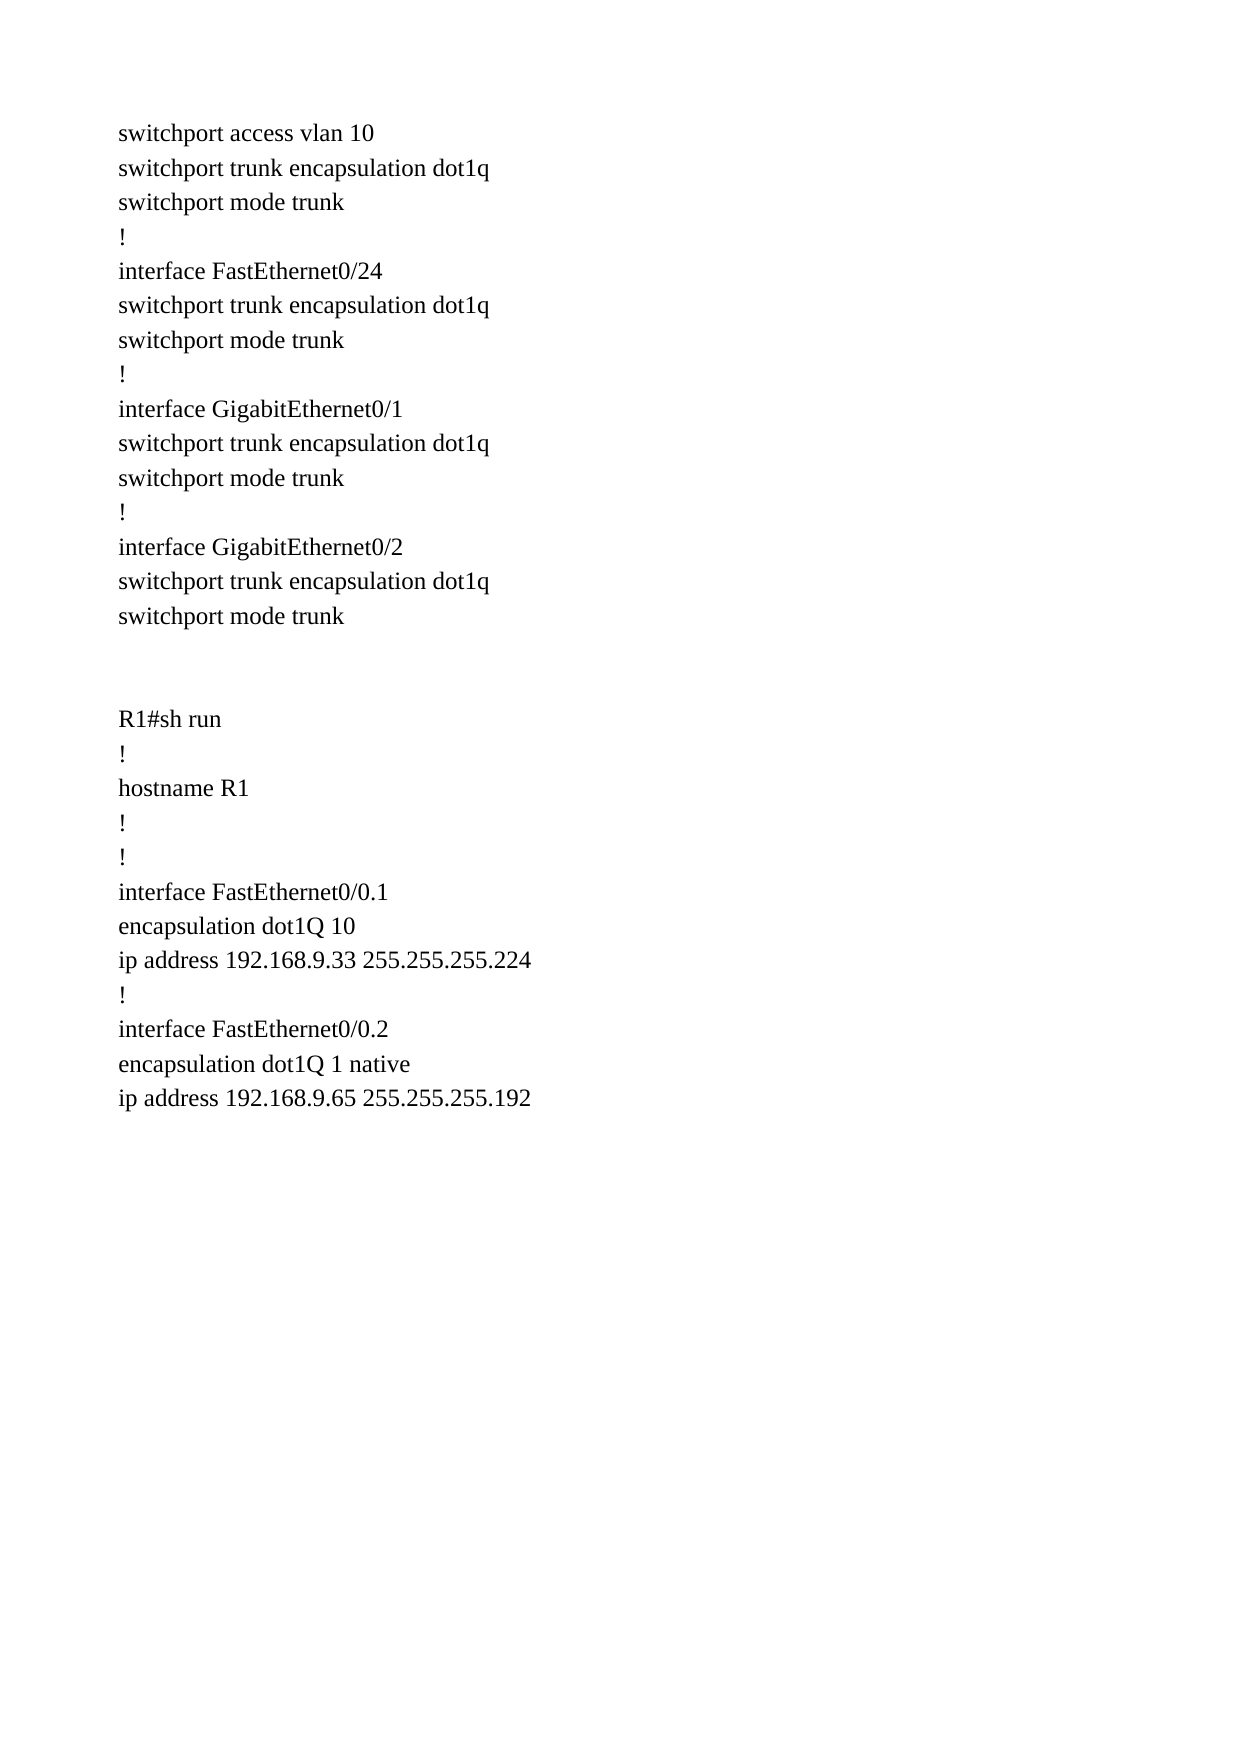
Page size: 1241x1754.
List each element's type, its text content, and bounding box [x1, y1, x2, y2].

text ! [118, 842, 1122, 871]
text switchport trunk encapsulation dot1q [118, 291, 1122, 319]
text interface FastEthernet0/24 [118, 256, 1122, 285]
text ! [118, 359, 1122, 388]
text switchport trunk encapsulation dot1q [118, 153, 1122, 181]
text switchport mode trunk [118, 187, 1122, 216]
text switchport trunk encapsulation dot1q [118, 428, 1122, 457]
text hostname R1 [118, 773, 1122, 802]
text switchport access vlan 10 [118, 118, 1122, 147]
text interface FastEthernet0/0.2 [118, 1014, 1122, 1043]
text switchport mode trunk [118, 325, 1122, 354]
text switchport mode trunk [118, 463, 1122, 492]
text encapsulation dot1Q 1 native [118, 1049, 1122, 1078]
text switchport trunk encapsulation dot1q [118, 566, 1122, 595]
text switchport mode trunk [118, 601, 1122, 629]
text interface GigabitEthernet0/2 [118, 532, 1122, 561]
text interface FastEthernet0/0.1 [118, 877, 1122, 905]
text ! [118, 808, 1122, 836]
text ! [118, 739, 1122, 767]
text ip address 192.168.9.33 255.255.255.224 [118, 946, 1122, 974]
text ! [118, 497, 1122, 526]
text R1#sh run [118, 704, 1122, 733]
text ! [118, 980, 1122, 1009]
text ip address 192.168.9.65 255.255.255.192 [118, 1083, 1122, 1112]
text ! [118, 222, 1122, 250]
text encapsulation dot1Q 10 [118, 911, 1122, 940]
text interface GigabitEthernet0/1 [118, 394, 1122, 423]
